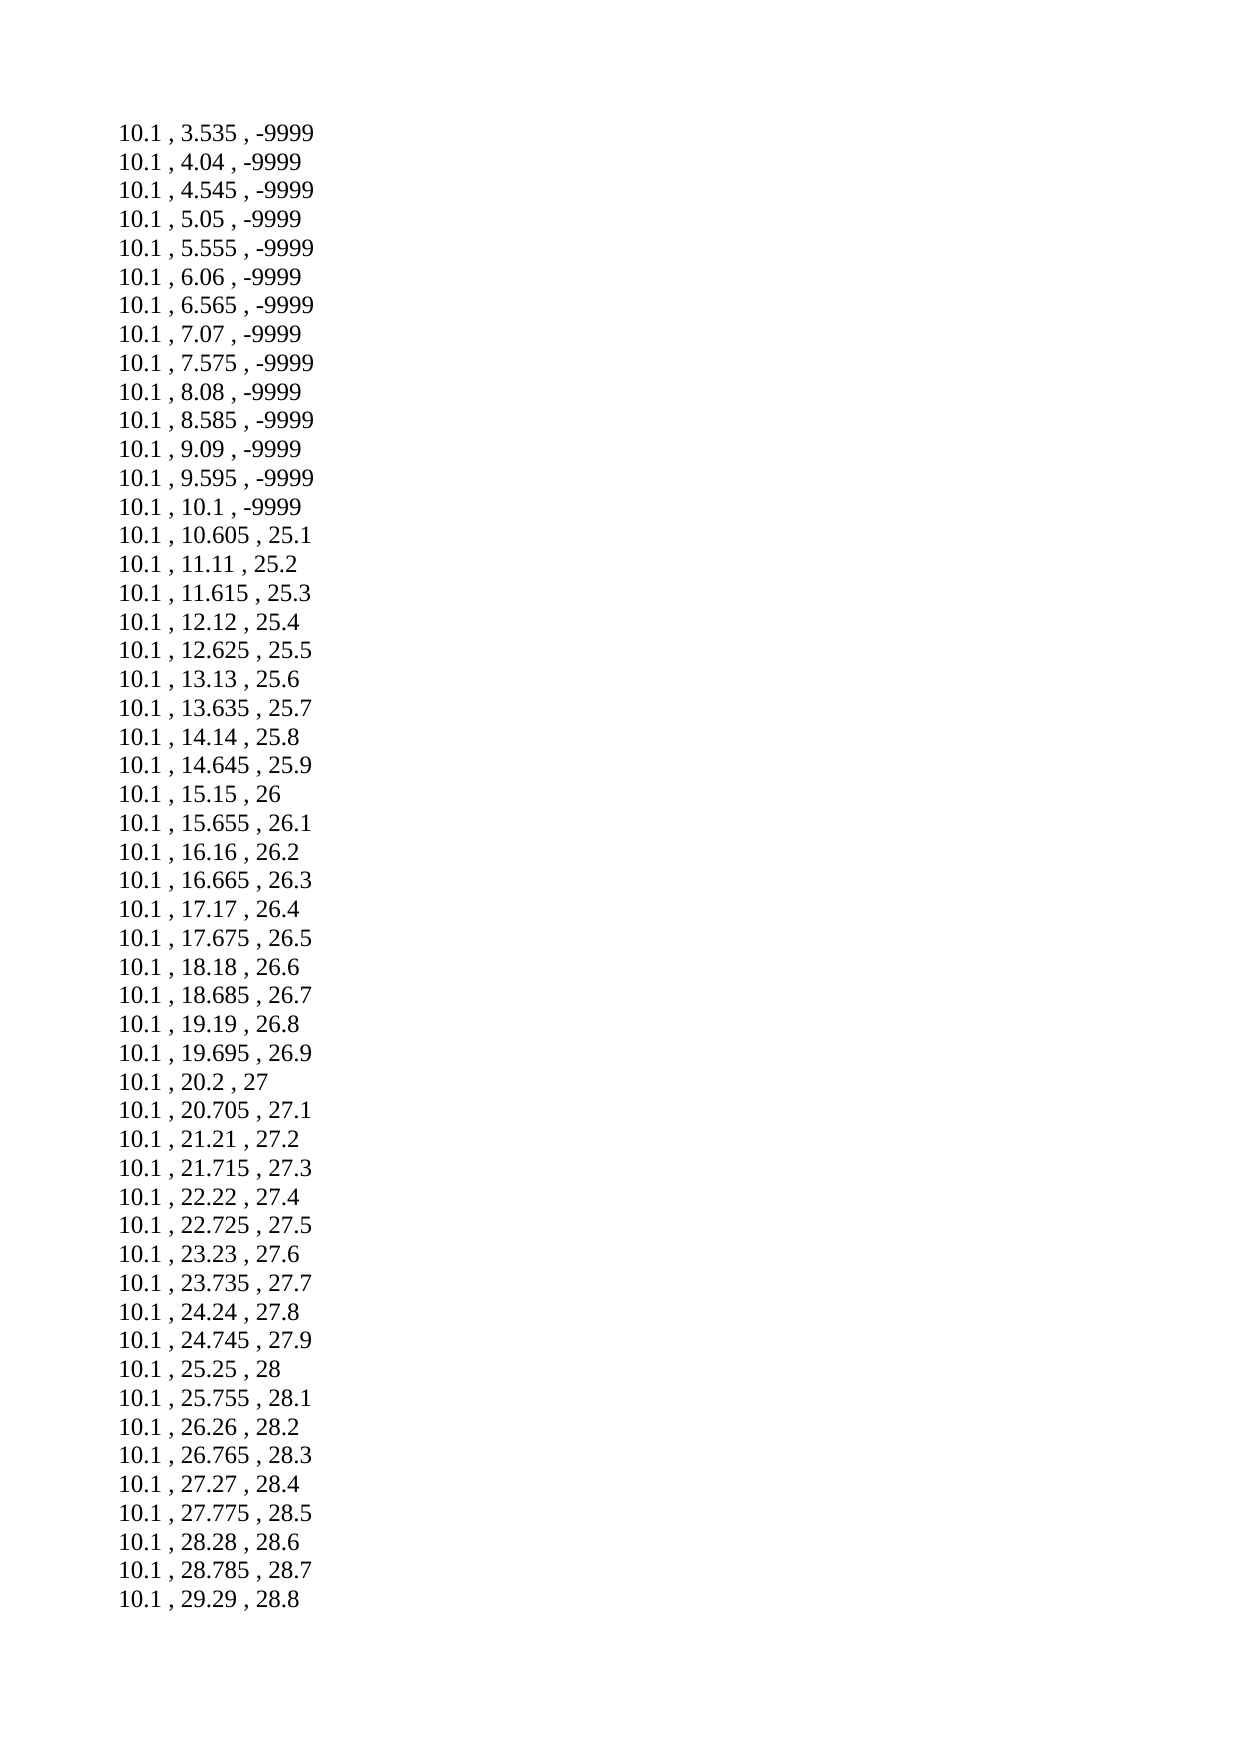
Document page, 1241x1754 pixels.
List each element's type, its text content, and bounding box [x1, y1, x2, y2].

text 10.1 , 15.15 , 26 [118, 779, 1122, 808]
text 10.1 , 9.09 , -9999 [118, 434, 1122, 463]
text 10.1 , 11.11 , 25.2 [118, 549, 1122, 578]
text 10.1 , 21.715 , 27.3 [118, 1153, 1122, 1182]
text 10.1 , 16.665 , 26.3 [118, 866, 1122, 894]
text 10.1 , 22.725 , 27.5 [118, 1211, 1122, 1239]
text 10.1 , 8.585 , -9999 [118, 406, 1122, 434]
text 10.1 , 29.29 , 28.8 [118, 1584, 1122, 1613]
text 10.1 , 18.18 , 26.6 [118, 952, 1122, 981]
text 10.1 , 15.655 , 26.1 [118, 808, 1122, 837]
text 10.1 , 24.745 , 27.9 [118, 1326, 1122, 1354]
text 10.1 , 23.735 , 27.7 [118, 1268, 1122, 1297]
text 10.1 , 27.775 , 28.5 [118, 1498, 1122, 1527]
text 10.1 , 13.13 , 25.6 [118, 664, 1122, 693]
text 10.1 , 14.14 , 25.8 [118, 722, 1122, 751]
text 10.1 , 4.04 , -9999 [118, 147, 1122, 176]
text 10.1 , 5.555 , -9999 [118, 233, 1122, 262]
text 10.1 , 25.755 , 28.1 [118, 1383, 1122, 1412]
text 10.1 , 27.27 , 28.4 [118, 1469, 1122, 1498]
text 10.1 , 8.08 , -9999 [118, 377, 1122, 406]
text 10.1 , 16.16 , 26.2 [118, 837, 1122, 866]
text 10.1 , 14.645 , 25.9 [118, 751, 1122, 779]
text 10.1 , 10.605 , 25.1 [118, 521, 1122, 549]
text 10.1 , 24.24 , 27.8 [118, 1297, 1122, 1326]
text 10.1 , 21.21 , 27.2 [118, 1124, 1122, 1153]
text 10.1 , 4.545 , -9999 [118, 176, 1122, 204]
text 10.1 , 26.765 , 28.3 [118, 1441, 1122, 1469]
text 10.1 , 26.26 , 28.2 [118, 1412, 1122, 1441]
text 10.1 , 6.06 , -9999 [118, 262, 1122, 291]
text 10.1 , 22.22 , 27.4 [118, 1182, 1122, 1211]
text 10.1 , 12.625 , 25.5 [118, 636, 1122, 664]
text 10.1 , 19.19 , 26.8 [118, 1009, 1122, 1038]
text 10.1 , 25.25 , 28 [118, 1354, 1122, 1383]
text 10.1 , 28.785 , 28.7 [118, 1556, 1122, 1584]
text 10.1 , 6.565 , -9999 [118, 291, 1122, 319]
text 10.1 , 7.07 , -9999 [118, 319, 1122, 348]
text 10.1 , 18.685 , 26.7 [118, 981, 1122, 1009]
text 10.1 , 13.635 , 25.7 [118, 693, 1122, 722]
text 10.1 , 3.535 , -9999 [118, 118, 1122, 147]
text 10.1 , 17.675 , 26.5 [118, 923, 1122, 952]
text 10.1 , 17.17 , 26.4 [118, 894, 1122, 923]
text 10.1 , 20.2 , 27 [118, 1067, 1122, 1096]
text 10.1 , 19.695 , 26.9 [118, 1038, 1122, 1067]
text 10.1 , 11.615 , 25.3 [118, 578, 1122, 607]
text 10.1 , 10.1 , -9999 [118, 492, 1122, 521]
text 10.1 , 23.23 , 27.6 [118, 1239, 1122, 1268]
text 10.1 , 5.05 , -9999 [118, 204, 1122, 233]
text 10.1 , 12.12 , 25.4 [118, 607, 1122, 636]
text 10.1 , 9.595 , -9999 [118, 463, 1122, 492]
text 10.1 , 20.705 , 27.1 [118, 1096, 1122, 1124]
text 10.1 , 7.575 , -9999 [118, 348, 1122, 377]
text 10.1 , 28.28 , 28.6 [118, 1527, 1122, 1556]
